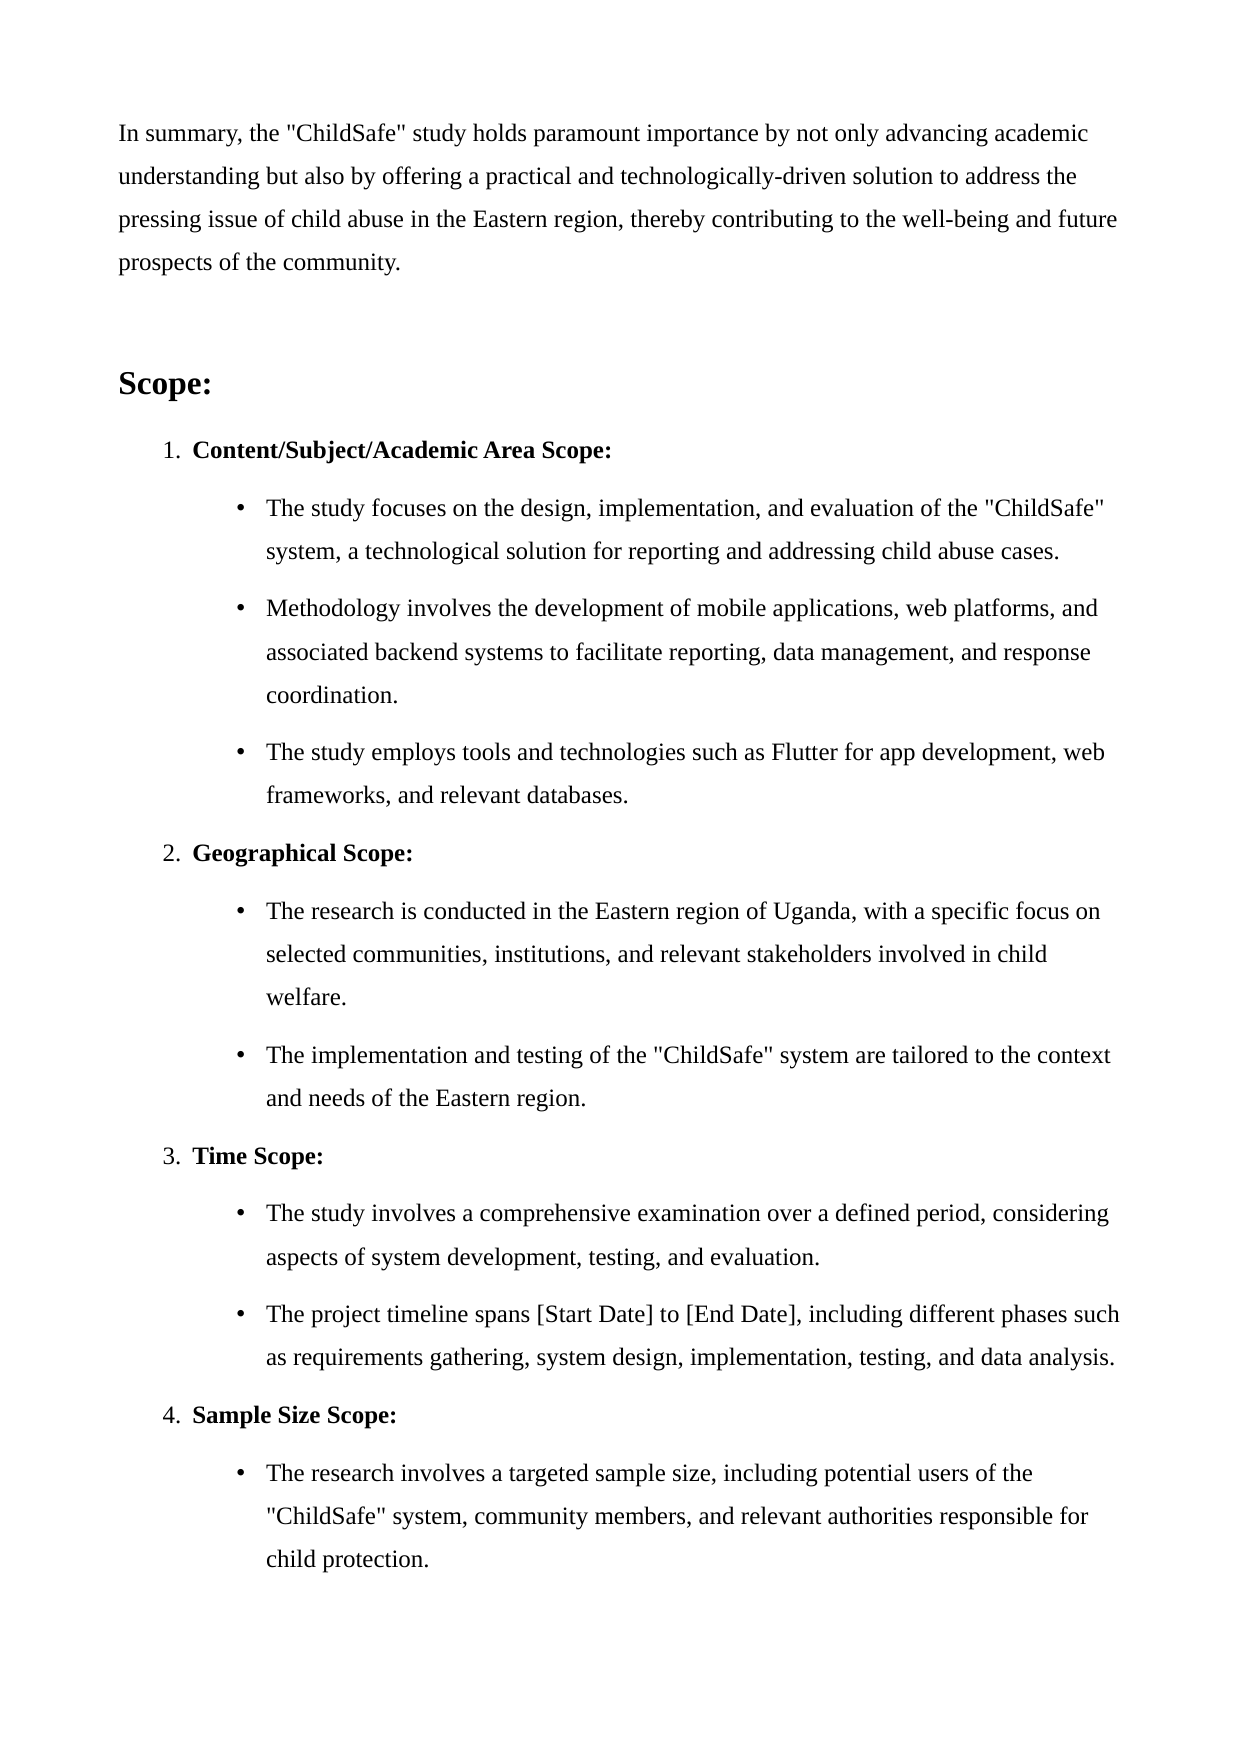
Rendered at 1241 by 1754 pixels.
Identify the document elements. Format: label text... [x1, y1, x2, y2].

list The project timeline spans [Start Date] to [End Date], including different phases such as requirements gathering, system design, implementation, testing, and data analysis. [236, 1299, 1122, 1371]
list Methodology involves the development of mobile applications, web platforms, and associated backend systems to facilitate reporting, data management, and response coordination. [236, 593, 1122, 708]
text Scope: [118, 363, 1122, 401]
list The research is conducted in the Eastern region of Uganda, with a specific focus on selected communities, institutions, and relevant stakeholders involved in child welfare. [236, 896, 1122, 1011]
list The study involves a comprehensive examination over a defined period, considering aspects of system development, testing, and evaluation. [236, 1198, 1122, 1270]
text In summary, the "ChildSafe" study holds paramount importance by not only advancing academic understanding but also by offering a practical and technologically-driven solution to address the pressing issue of child abuse in the Eastern region, thereby contributing to the well-being and future prospects of the community. [118, 118, 1122, 276]
list Geographical Scope: [162, 838, 1122, 867]
list Time Scope: [162, 1141, 1122, 1169]
list The implementation and testing of the "ChildSafe" system are tailored to the context and needs of the Eastern region. [236, 1040, 1122, 1112]
list Sample Size Scope: [162, 1400, 1122, 1429]
list The study focuses on the design, implementation, and evaluation of the "ChildSafe" system, a technological solution for reporting and addressing child abuse cases. [236, 493, 1122, 564]
list The research involves a targeted sample size, including potential users of the "ChildSafe" system, community members, and relevant authorities responsible for child protection. [236, 1458, 1122, 1573]
list The study employs tools and technologies such as Flutter for app development, web frameworks, and relevant databases. [236, 737, 1122, 809]
list Content/Subject/Academic Area Scope: [162, 435, 1122, 464]
